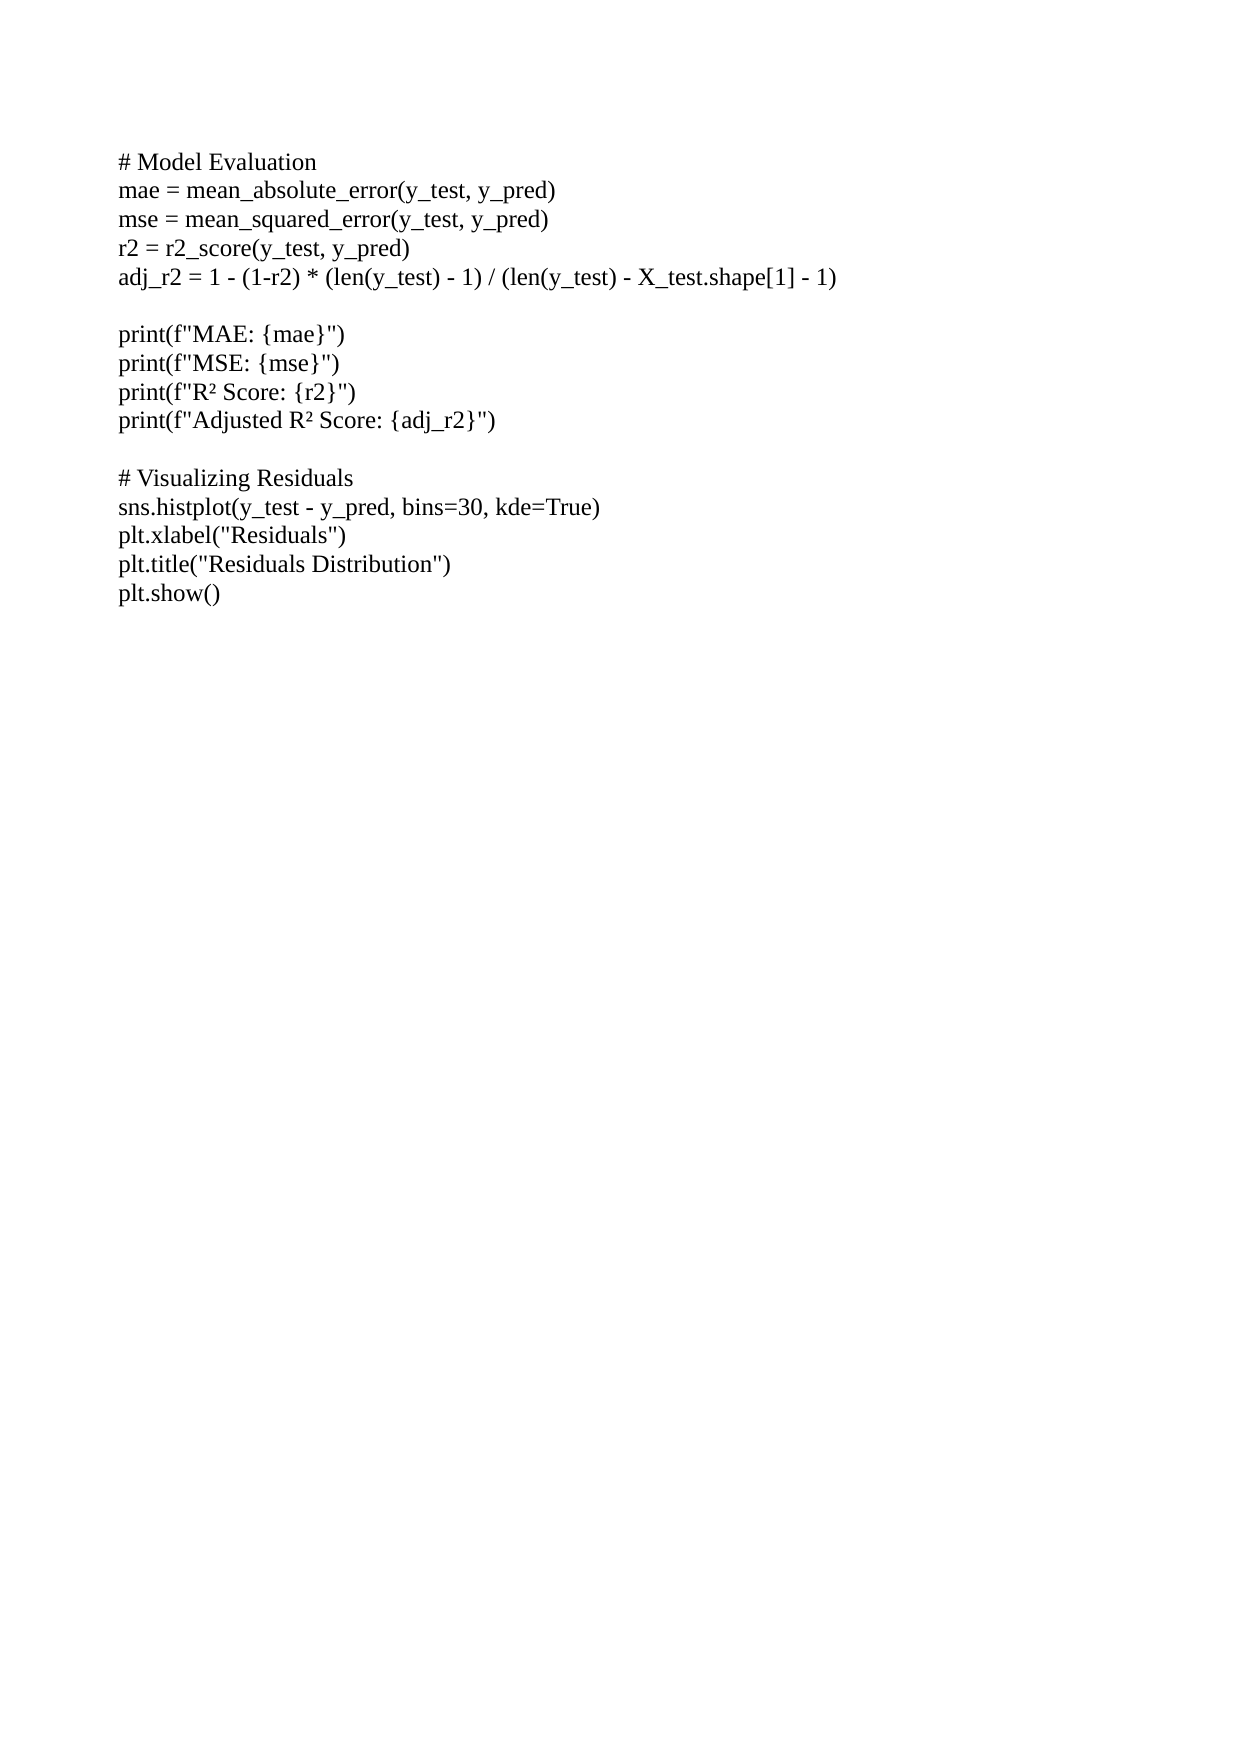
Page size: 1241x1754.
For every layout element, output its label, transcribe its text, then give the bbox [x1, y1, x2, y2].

text print(f"Adjusted R² Score: {adj_r2}") [118, 406, 1122, 434]
text plt.title("Residuals Distribution") [118, 549, 1122, 578]
text # Model Evaluation [118, 147, 1122, 176]
text # Visualizing Residuals [118, 463, 1122, 492]
text print(f"R² Score: {r2}") [118, 377, 1122, 406]
text r2 = r2_score(y_test, y_pred) [118, 233, 1122, 262]
text sns.histplot(y_test - y_pred, bins=30, kde=True) [118, 492, 1122, 521]
text adj_r2 = 1 - (1-r2) * (len(y_test) - 1) / (len(y_test) - X_test.shape[1] - 1) [118, 262, 1122, 291]
text mse = mean_squared_error(y_test, y_pred) [118, 204, 1122, 233]
text plt.xlabel("Residuals") [118, 521, 1122, 549]
text plt.show() [118, 578, 1122, 607]
text mae = mean_absolute_error(y_test, y_pred) [118, 176, 1122, 204]
text print(f"MSE: {mse}") [118, 348, 1122, 377]
text print(f"MAE: {mae}") [118, 319, 1122, 348]
